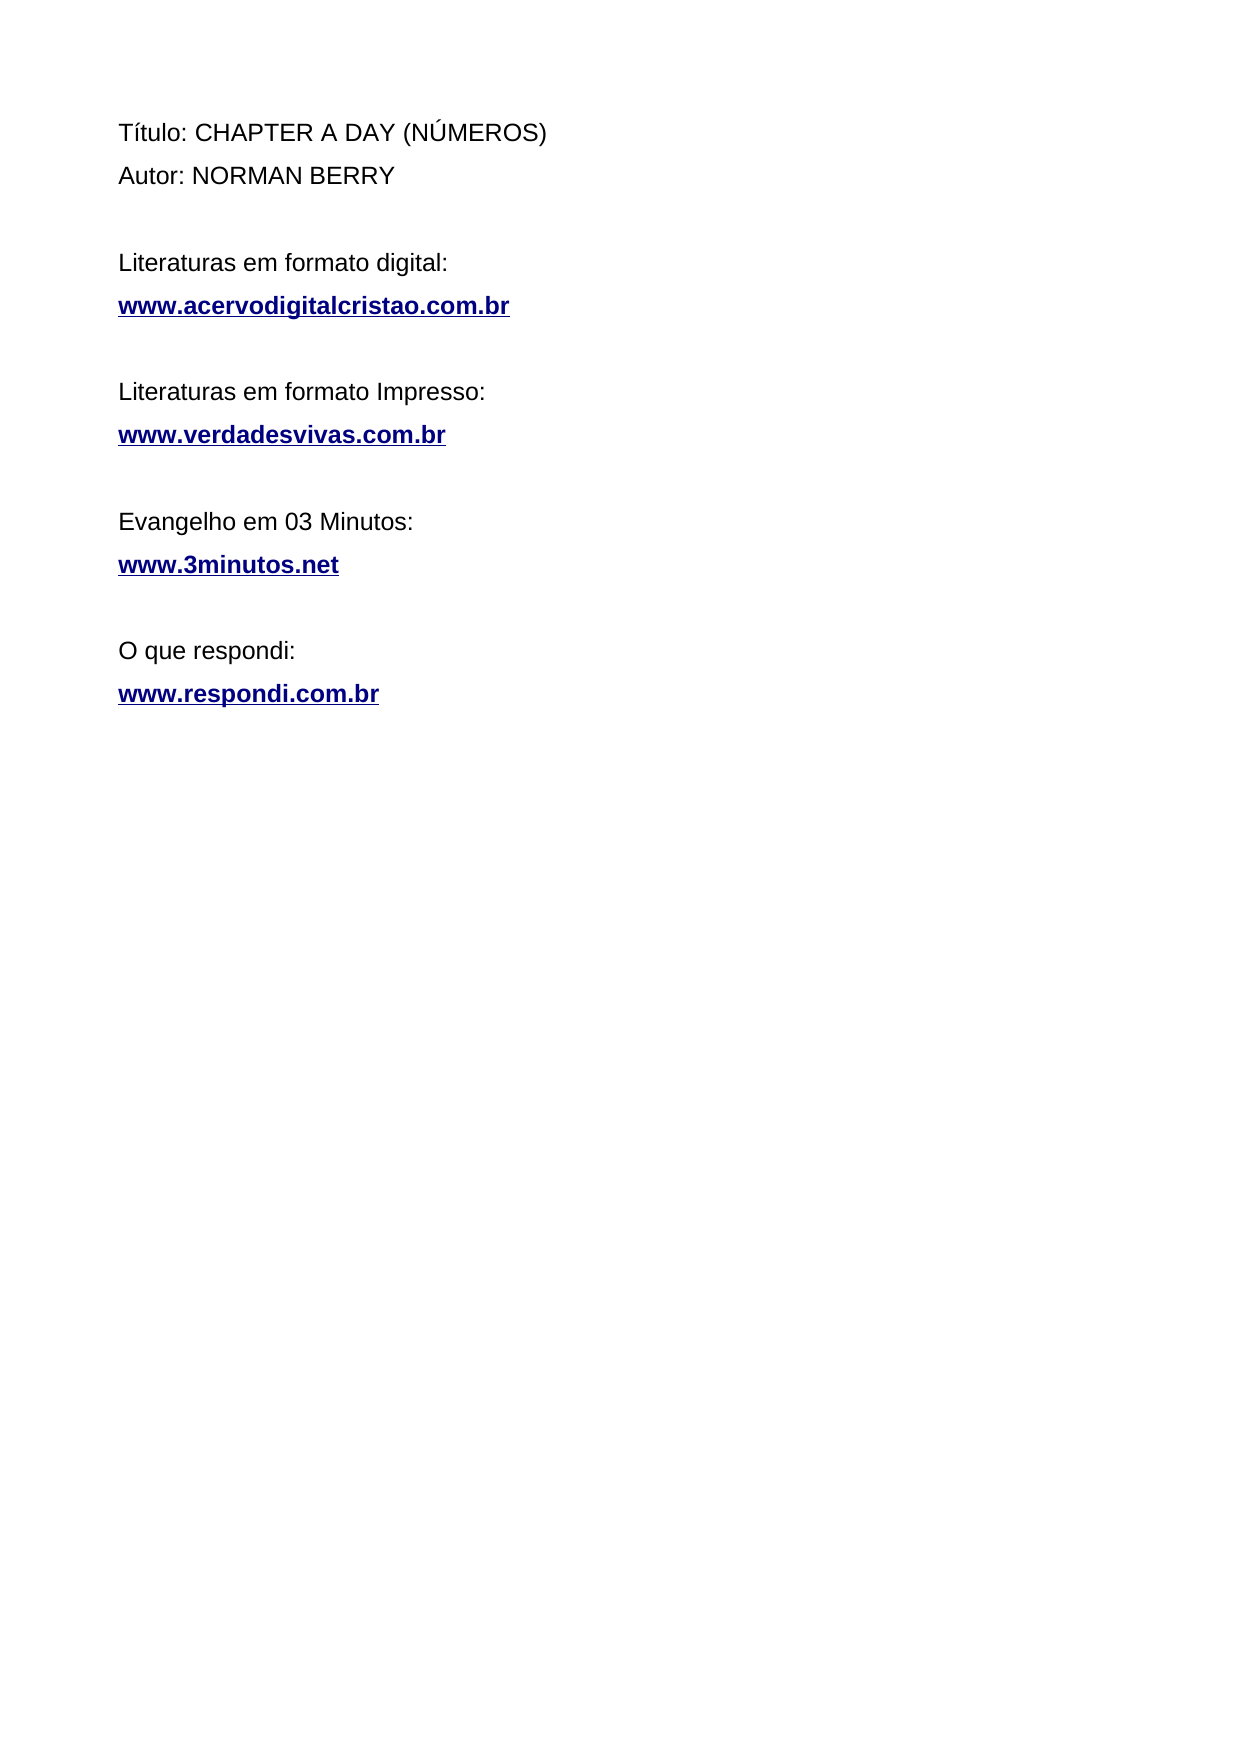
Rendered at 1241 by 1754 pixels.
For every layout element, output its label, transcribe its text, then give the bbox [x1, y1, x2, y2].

text Título: CHAPTER A DAY (NÚMEROS) Autor: NORMAN BERRY Literaturas em formato digital: www.acervodigitalcristao.com.br Literaturas em formato Impresso: www.verdadesvivas.com.br Evangelho em 03 Minutos: www.3minutos.net O que respondi: www.respondi.com.br [118, 118, 1122, 708]
